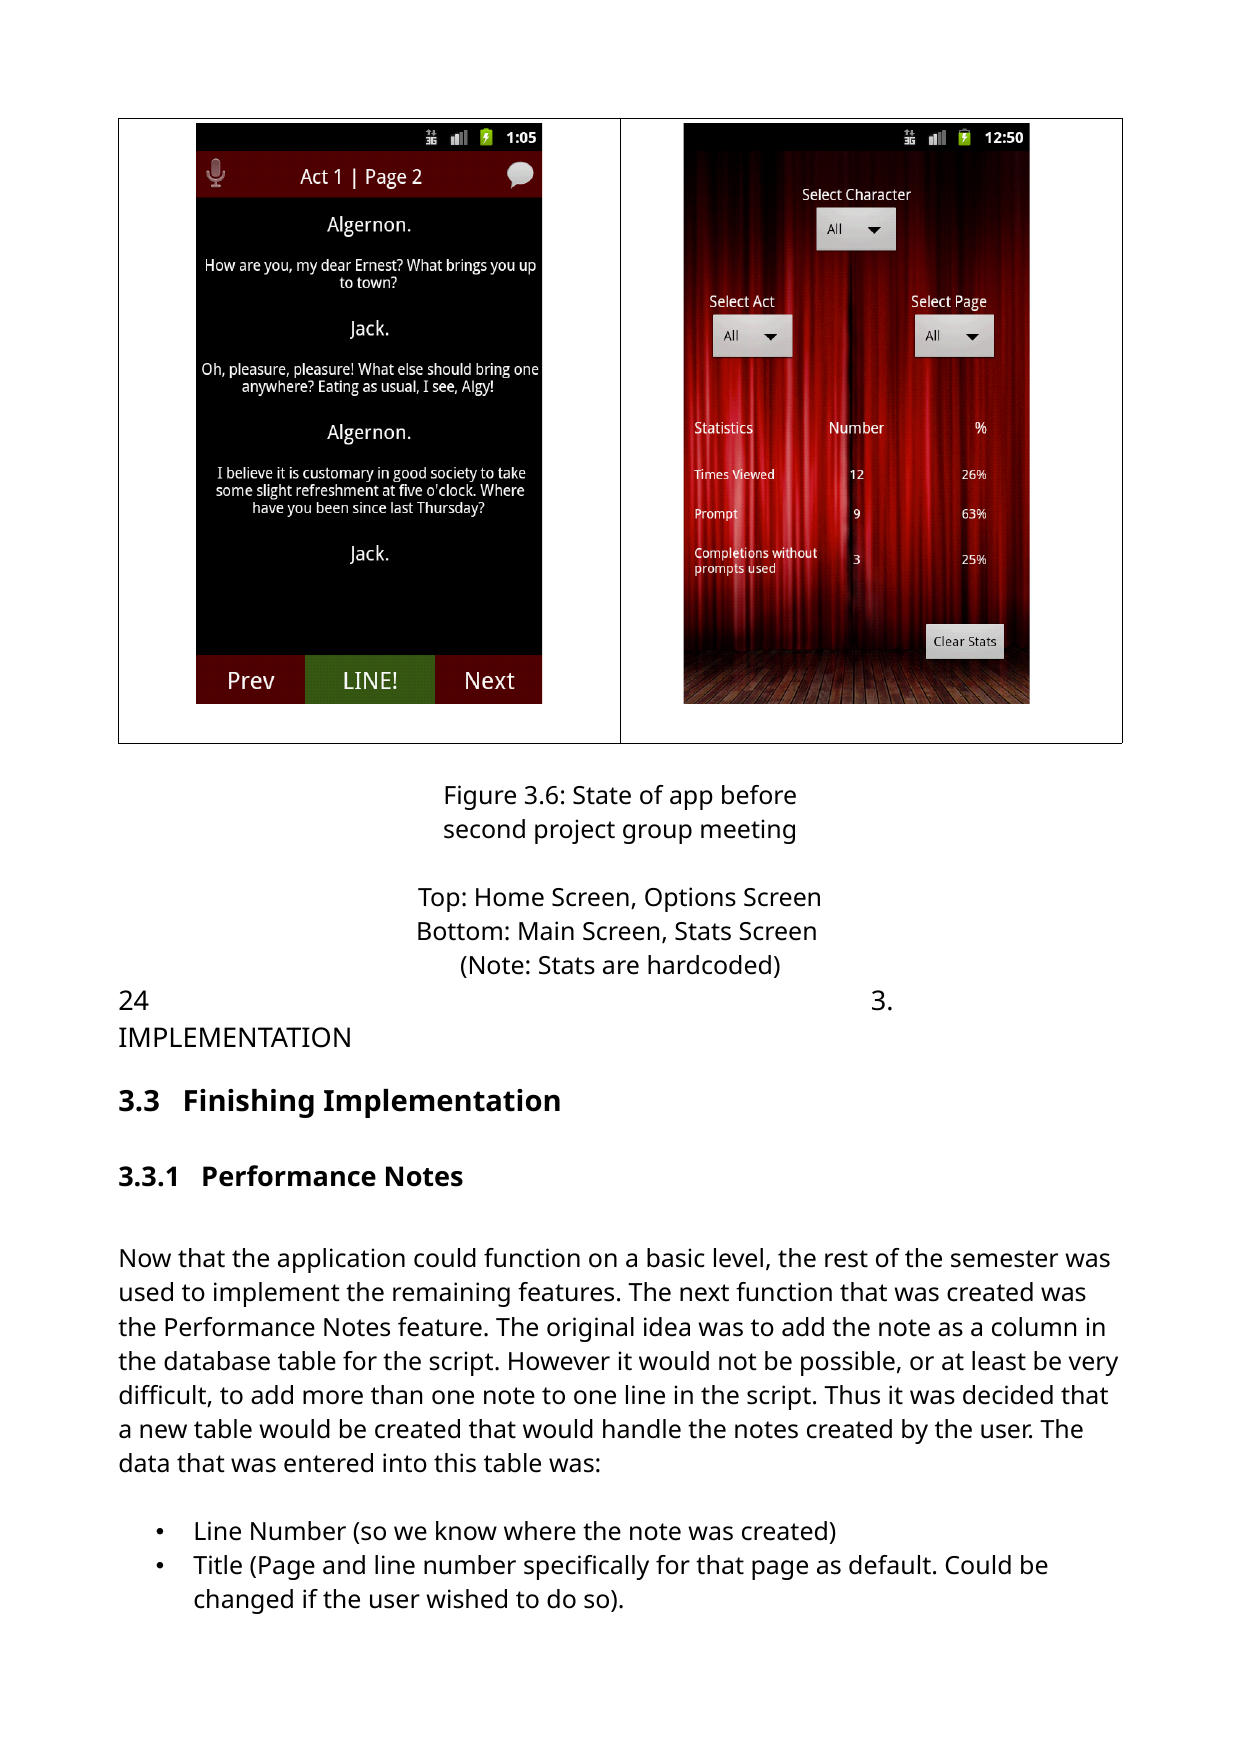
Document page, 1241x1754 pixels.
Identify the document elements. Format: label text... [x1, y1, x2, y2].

picture [196, 123, 543, 704]
subtitle 3.3.1 Performance Notes [118, 1158, 1122, 1194]
picture [683, 123, 1030, 704]
table_cell [621, 119, 1122, 743]
text 24 3. IMPLEMENTATION [118, 982, 1122, 1055]
text Bottom: Main Screen, Stats Screen [118, 913, 1122, 948]
text Now that the application could function on a basic level, the rest of the semester was used to implement the remaining features. The next function that was created was the Performance Notes feature. The original idea was to add the note as a column in the database table for the script. However it would not be possible, or at least be very difficult, to add more than one note to one line in the script. Thus it was decided that a new table would be created that would handle the notes created by the user. The data that was entered into this table was: [118, 1241, 1122, 1479]
text (Note: Stats are hardcoded) [118, 948, 1122, 982]
text Top: Home Screen, Options Screen [118, 879, 1122, 913]
text second project group meeting [118, 811, 1122, 845]
list Line Number (so we know where the note was created) [156, 1513, 1122, 1548]
subtitle 3.3 Finishing Implementation [118, 1080, 1122, 1120]
list Title (Page and line number specifically for that page as default. Could be changed if the user wished to do so). [156, 1548, 1122, 1616]
text Figure 3.6: State of app before [118, 777, 1122, 811]
table_cell [119, 119, 620, 743]
